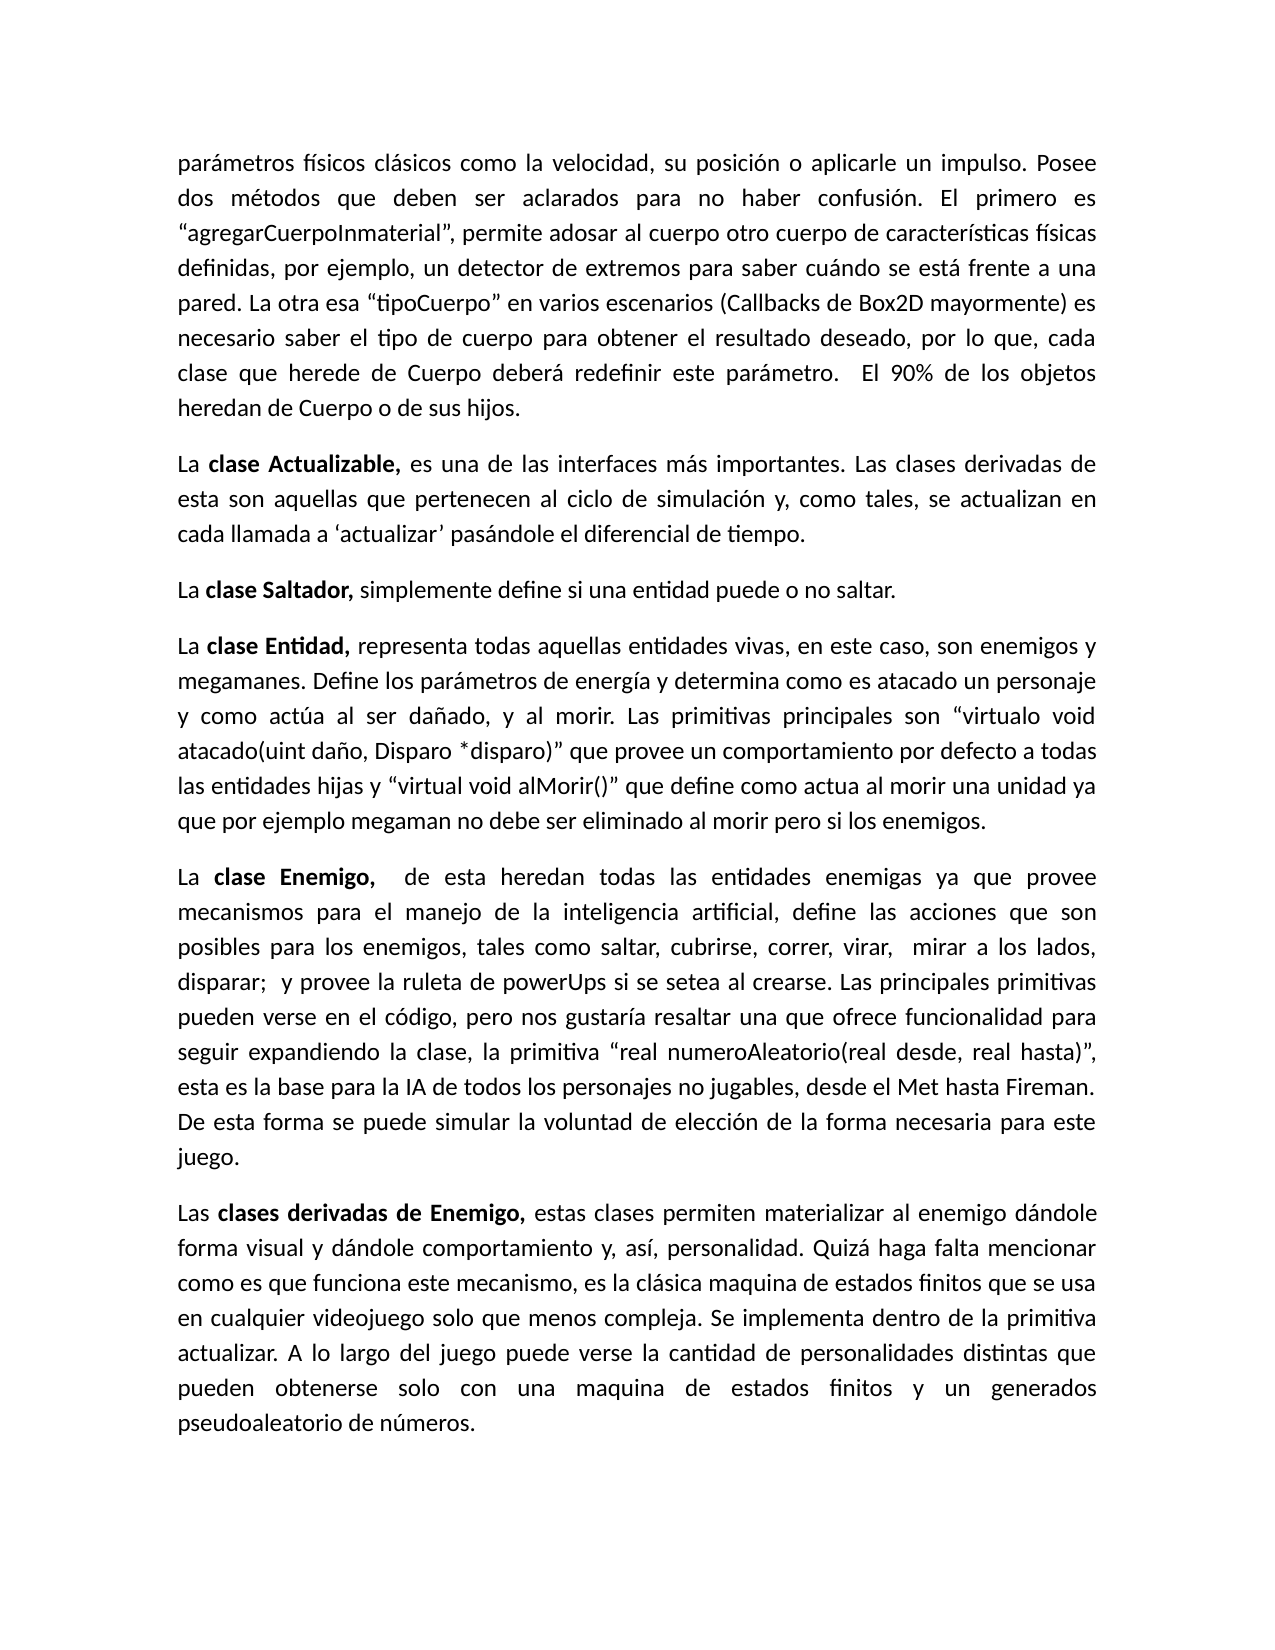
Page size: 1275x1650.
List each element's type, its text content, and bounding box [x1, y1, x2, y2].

text parámetros físicos clásicos como la velocidad, su posición o aplicarle un impulso. Posee dos métodos que deben ser aclarados para no haber confusión. El primero es “agregarCuerpoInmaterial”, permite adosar al cuerpo otro cuerpo de características físicas definidas, por ejemplo, un detector de extremos para saber cuándo se está frente a una pared. La otra esa “tipoCuerpo” en varios escenarios (Callbacks de Box2D mayormente) es necesario saber el tipo de cuerpo para obtener el resultado deseado, por lo que, cada clase que herede de Cuerpo deberá redefinir este parámetro. El 90% de los objetos heredan de Cuerpo o de sus hijos. [177, 148, 1098, 423]
text La clase Enemigo, de esta heredan todas las entidades enemigas ya que provee mecanismos para el manejo de la inteligencia artificial, define las acciones que son posibles para los enemigos, tales como saltar, cubrirse, correr, virar, mirar a los lados, disparar; y provee la ruleta de powerUps si se setea al crearse. Las principales primitivas pueden verse en el código, pero nos gustaría resaltar una que ofrece funcionalidad para seguir expandiendo la clase, la primitiva “real numeroAleatorio(real desde, real hasta)”, esta es la base para la IA de todos los personajes no jugables, desde el Met hasta Fireman. De esta forma se puede simular la voluntad de elección de la forma necesaria para este juego. [177, 861, 1098, 1171]
text La clase Entidad, representa todas aquellas entidades vivas, en este caso, son enemigos y megamanes. Define los parámetros de energía y determina como es atacado un personaje y como actúa al ser dañado, y al morir. Las primitivas principales son “virtualo void atacado(uint daño, Disparo *disparo)” que provee un comportamiento por defecto a todas las entidades hijas y “virtual void alMorir()” que define como actua al morir una unidad ya que por ejemplo megaman no debe ser eliminado al morir pero si los enemigos. [177, 630, 1098, 836]
text Las clases derivadas de Enemigo, estas clases permiten materializar al enemigo dándole forma visual y dándole comportamiento y, así, personalidad. Quizá haga falta mencionar como es que funciona este mecanismo, es la clásica maquina de estados finitos que se usa en cualquier videojuego solo que menos compleja. Se implementa dentro de la primitiva actualizar. A lo largo del juego puede verse la cantidad de personalidades distintas que pueden obtenerse solo con una maquina de estados finitos y un generados pseudoaleatorio de números. [177, 1197, 1098, 1437]
text La clase Saltador, simplemente define si una entidad puede o no saltar. [177, 574, 1098, 605]
text La clase Actualizable, es una de las interfaces más importantes. Las clases derivadas de esta son aquellas que pertenecen al ciclo de simulación y, como tales, se actualizan en cada llamada a ‘actualizar’ pasándole el diferencial de tiempo. [177, 448, 1098, 549]
